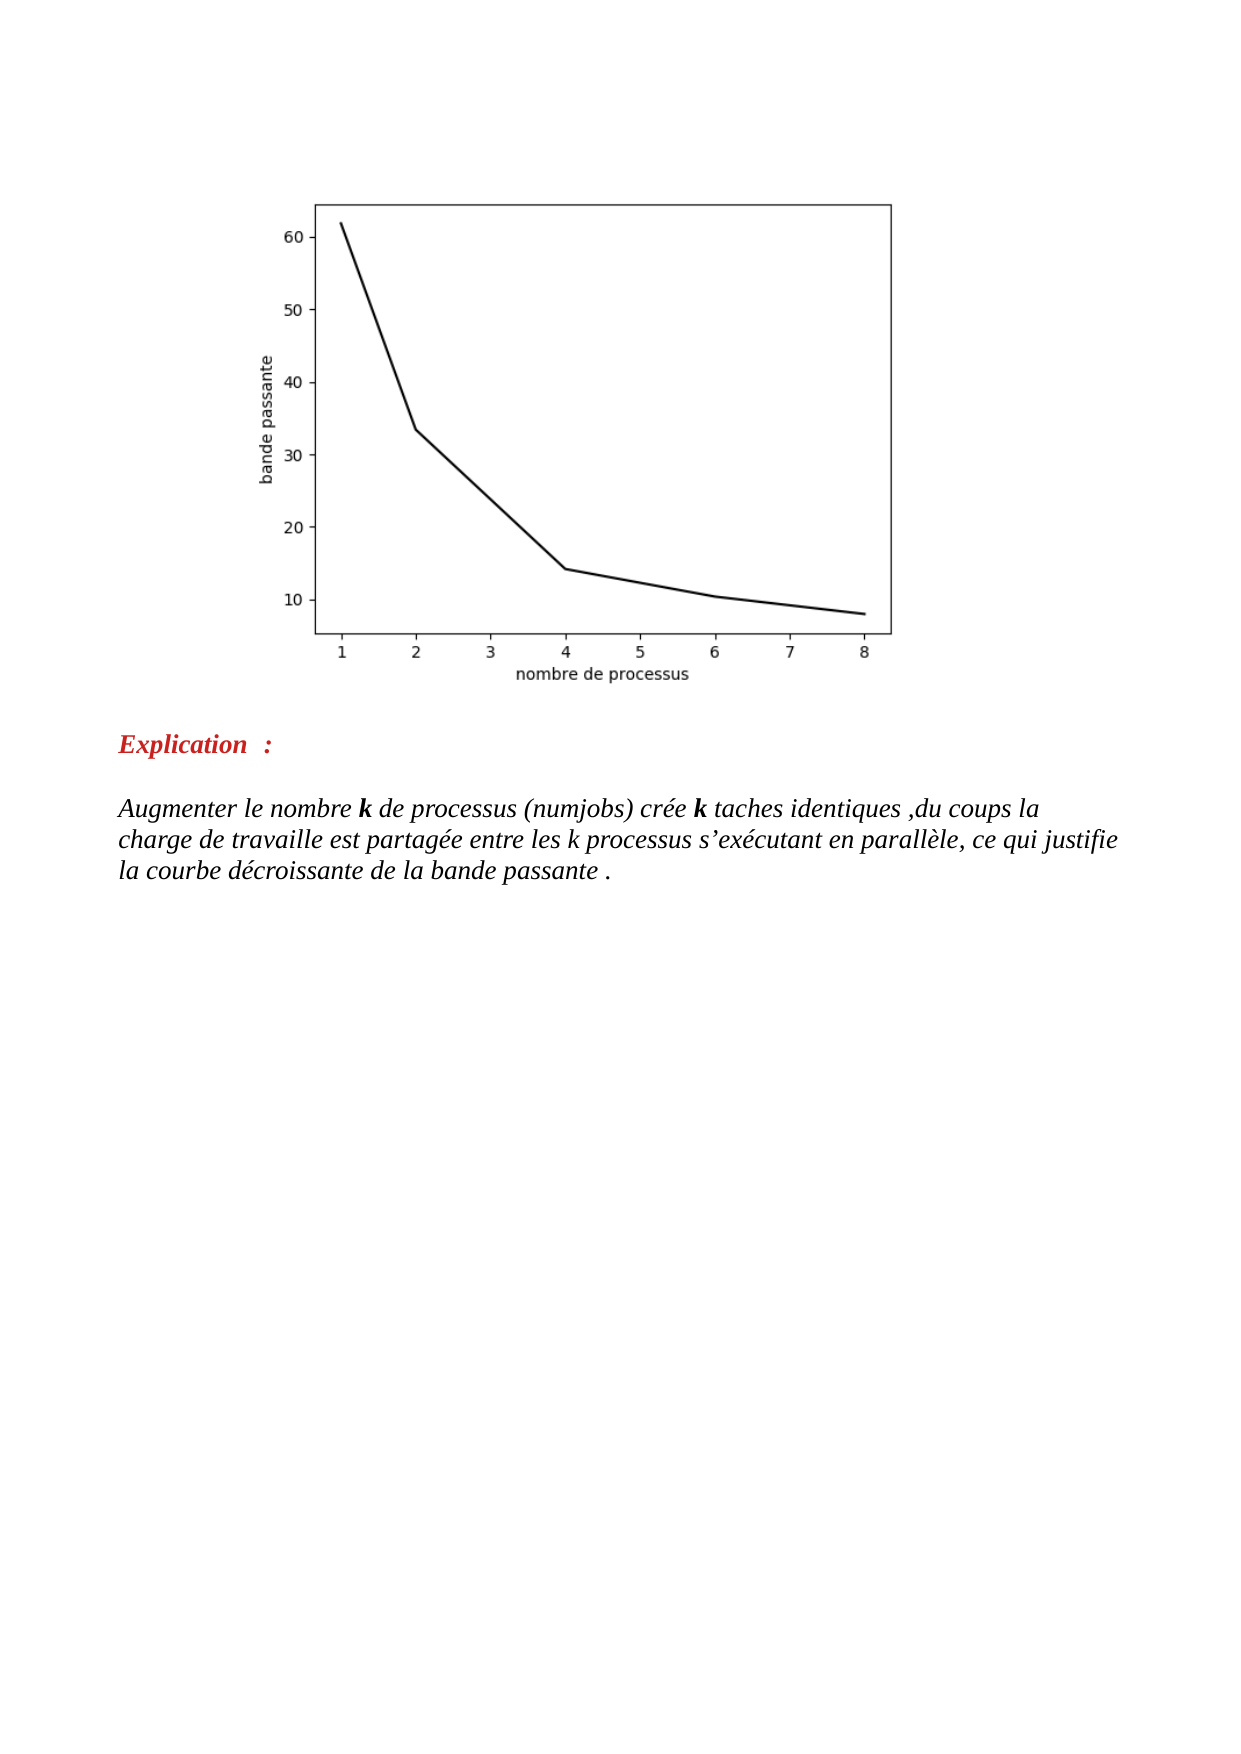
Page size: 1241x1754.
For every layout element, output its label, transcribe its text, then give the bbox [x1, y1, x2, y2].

text Explication : [118, 728, 1122, 759]
picture [222, 137, 965, 695]
text Augmenter le nombre k de processus (numjobs) crée k taches identiques ,du coups la charge de travaille est partagée entre les k processus s’exécutant en parallèle, ce qui justifie la courbe décroissante de la bande passante . [118, 792, 1122, 886]
